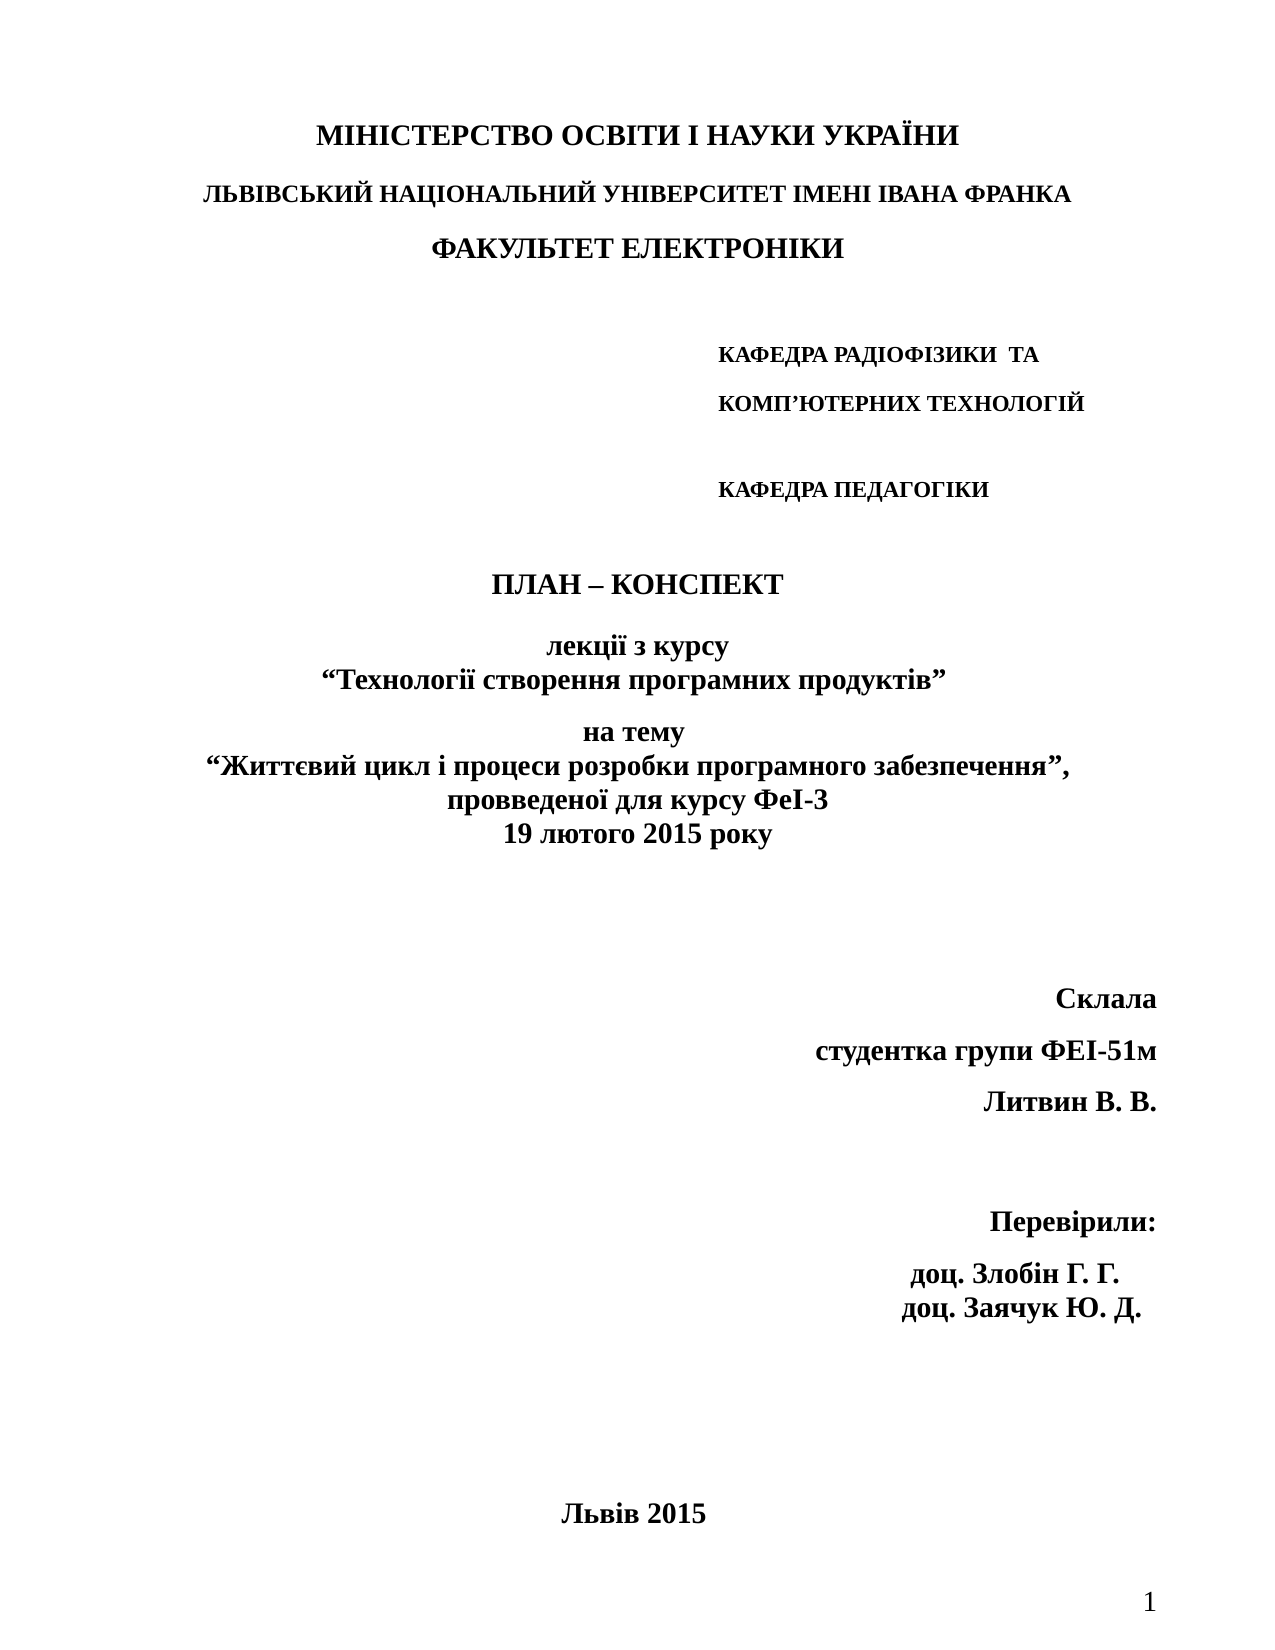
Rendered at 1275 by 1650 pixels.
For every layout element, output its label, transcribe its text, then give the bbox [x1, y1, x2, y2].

text ФАКУЛЬТЕТ ЕЛЕКТРОНІКИ [118, 231, 1157, 265]
text 19 лютого 2015 року [118, 816, 1157, 850]
text студентка групи ФЕІ-51м [118, 1032, 1157, 1067]
text Склала [118, 981, 1157, 1015]
text лекції з курсу [118, 628, 1157, 662]
text на тему [118, 713, 1157, 747]
text ПЛАН – КОНСПЕКТ [118, 567, 1157, 601]
text “Технології створення програмних продуктів” [118, 662, 1157, 696]
text доц. Заячук Ю. Д. [118, 1289, 1157, 1324]
text КАФЕДРА ПЕДАГОГІКИ [118, 476, 1157, 503]
text ЛЬВІВСЬКИЙ НАЦІОНАЛЬНИЙ УНІВЕРСИТЕТ ІМЕНІ ІВАНА ФРАНКА [118, 179, 1157, 208]
text Львів 2015 [118, 1496, 1157, 1530]
text провведеної для курсу ФеІ-3 [118, 782, 1157, 816]
text “Життєвий цикл і процеси розробки програмного забезпечення”, [118, 747, 1157, 782]
text Перевірили: [118, 1204, 1157, 1238]
text Литвин В. В. [118, 1084, 1157, 1118]
text доц. Злобін Г. Г. [118, 1255, 1157, 1289]
text КАФЕДРА РАДІОФІЗИКИ ТА КОМП’ЮТЕРНИХ ТЕХНОЛОГІЙ [118, 335, 1157, 416]
text МІНІСТЕРСТВО ОСВІТИ І НАУКИ УКРАЇНИ [118, 118, 1157, 152]
